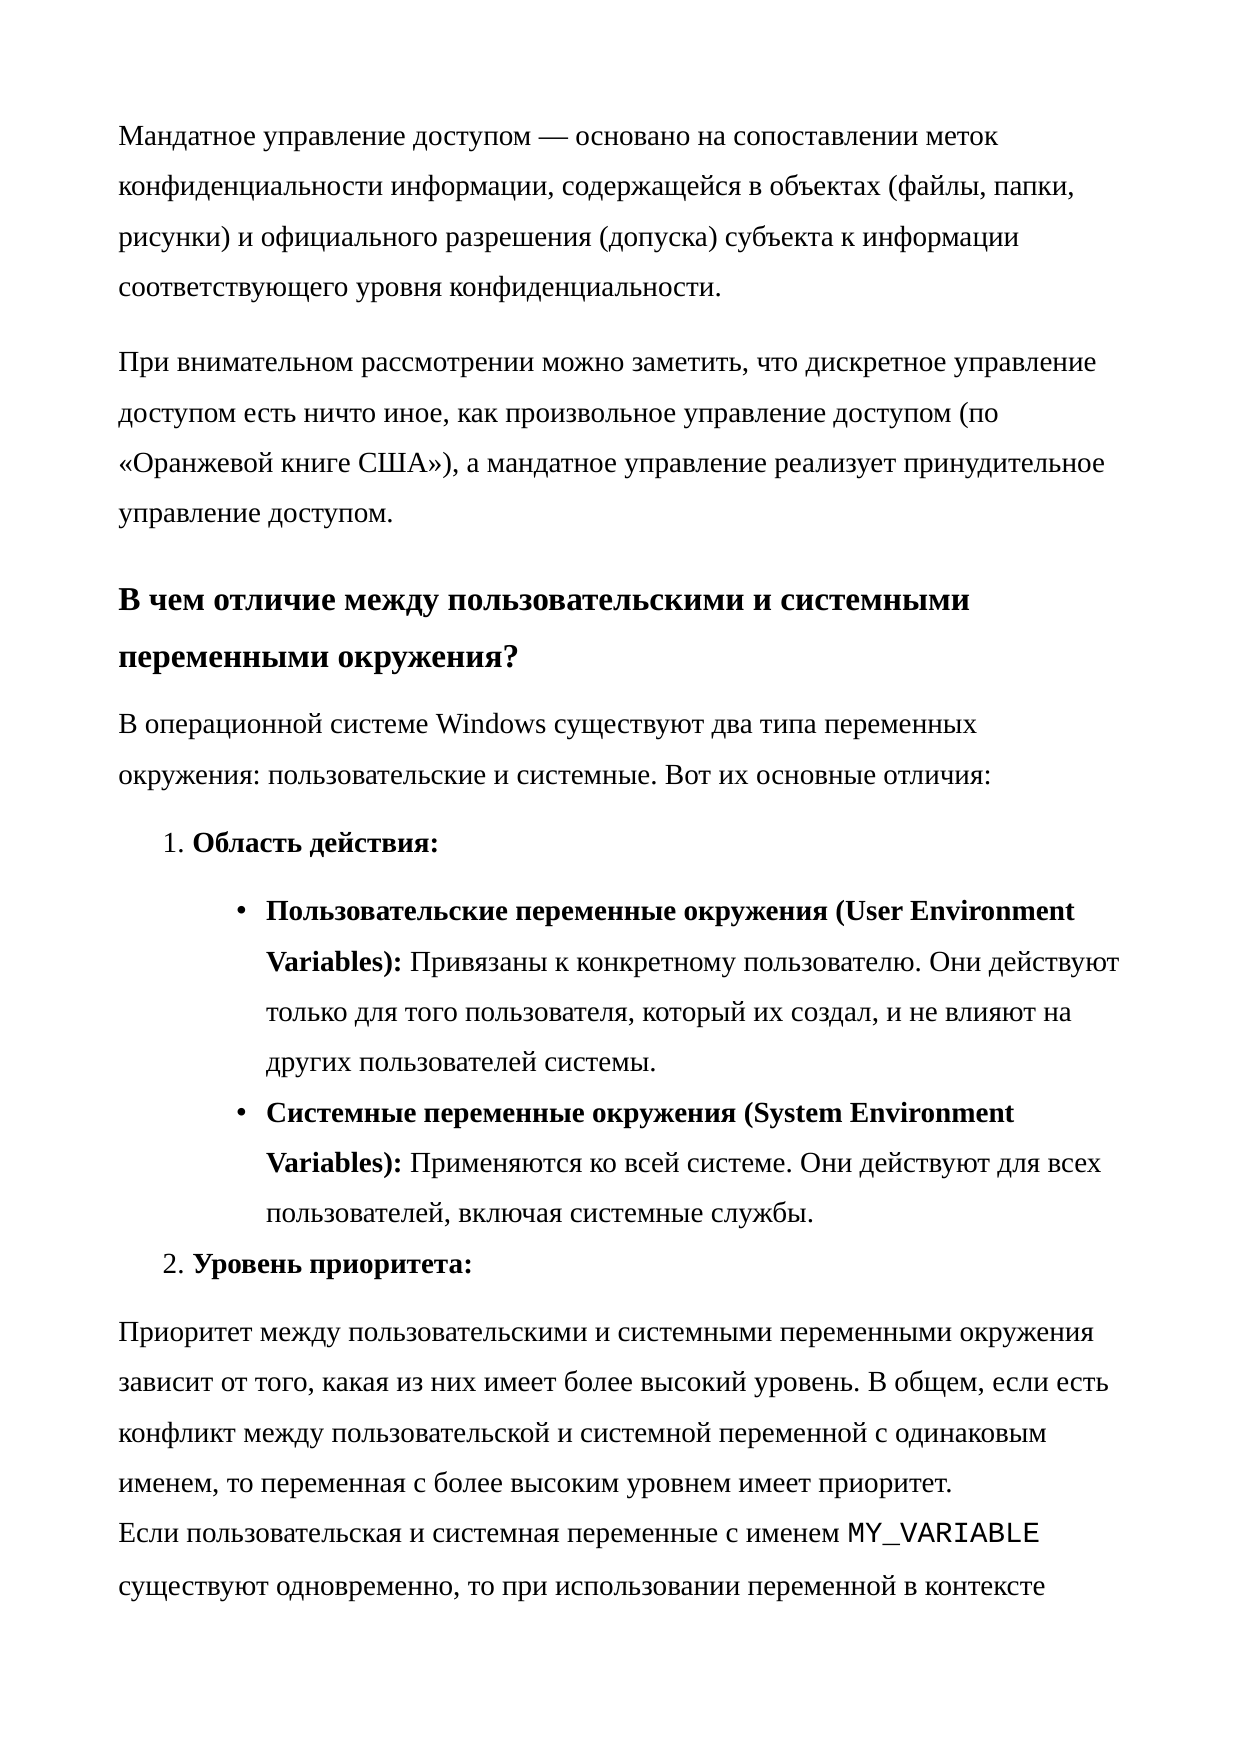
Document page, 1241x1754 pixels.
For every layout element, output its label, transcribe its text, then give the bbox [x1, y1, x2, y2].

subtitle При внимательном рассмотрении можно заметить, что дискретное управление доступом есть ничто иное, как произвольное управление доступом (по «Оранжевой книге США»), а мандатное управление реализует принудительное управление доступом. [118, 344, 1122, 529]
list Область действия: [162, 825, 1122, 859]
list Системные переменные окружения (System Environment Variables): Применяются ко всей системе. Они действуют для всех пользователей, включая системные службы. [236, 1095, 1122, 1229]
text Приоритет между пользовательскими и системными переменными окружения зависит от того, какая из них имеет более высокий уровень. В общем, если есть конфликт между пользовательской и системной переменной с одинаковым именем, то переменная с более высоким уровнем имеет приоритет. [118, 1314, 1122, 1499]
text В операционной системе Windows существуют два типа переменных окружения: пользовательские и системные. Вот их основные отличия: [118, 706, 1122, 790]
list Пользовательские переменные окружения (User Environment Variables): Привязаны к конкретному пользователю. Они действуют только для того пользователя, который их создал, и не влияют на других пользователей системы. [236, 893, 1122, 1078]
text Если пользовательская и системная переменные с именем MY_VARIABLE существуют одновременно, то при использовании переменной в контексте [118, 1515, 1122, 1602]
subtitle Мандатное управление доступом — основано на сопоставлении меток конфиденциальности информации, содержащейся в объектах (файлы, папки, рисунки) и официального разрешения (допуска) субъекта к информации соответствующего уровня конфиденциальности. [118, 118, 1122, 303]
list Уровень приоритета: [162, 1246, 1122, 1279]
subtitle В чем отличие между пользовательскими и системными переменными окружения? [118, 579, 1122, 675]
